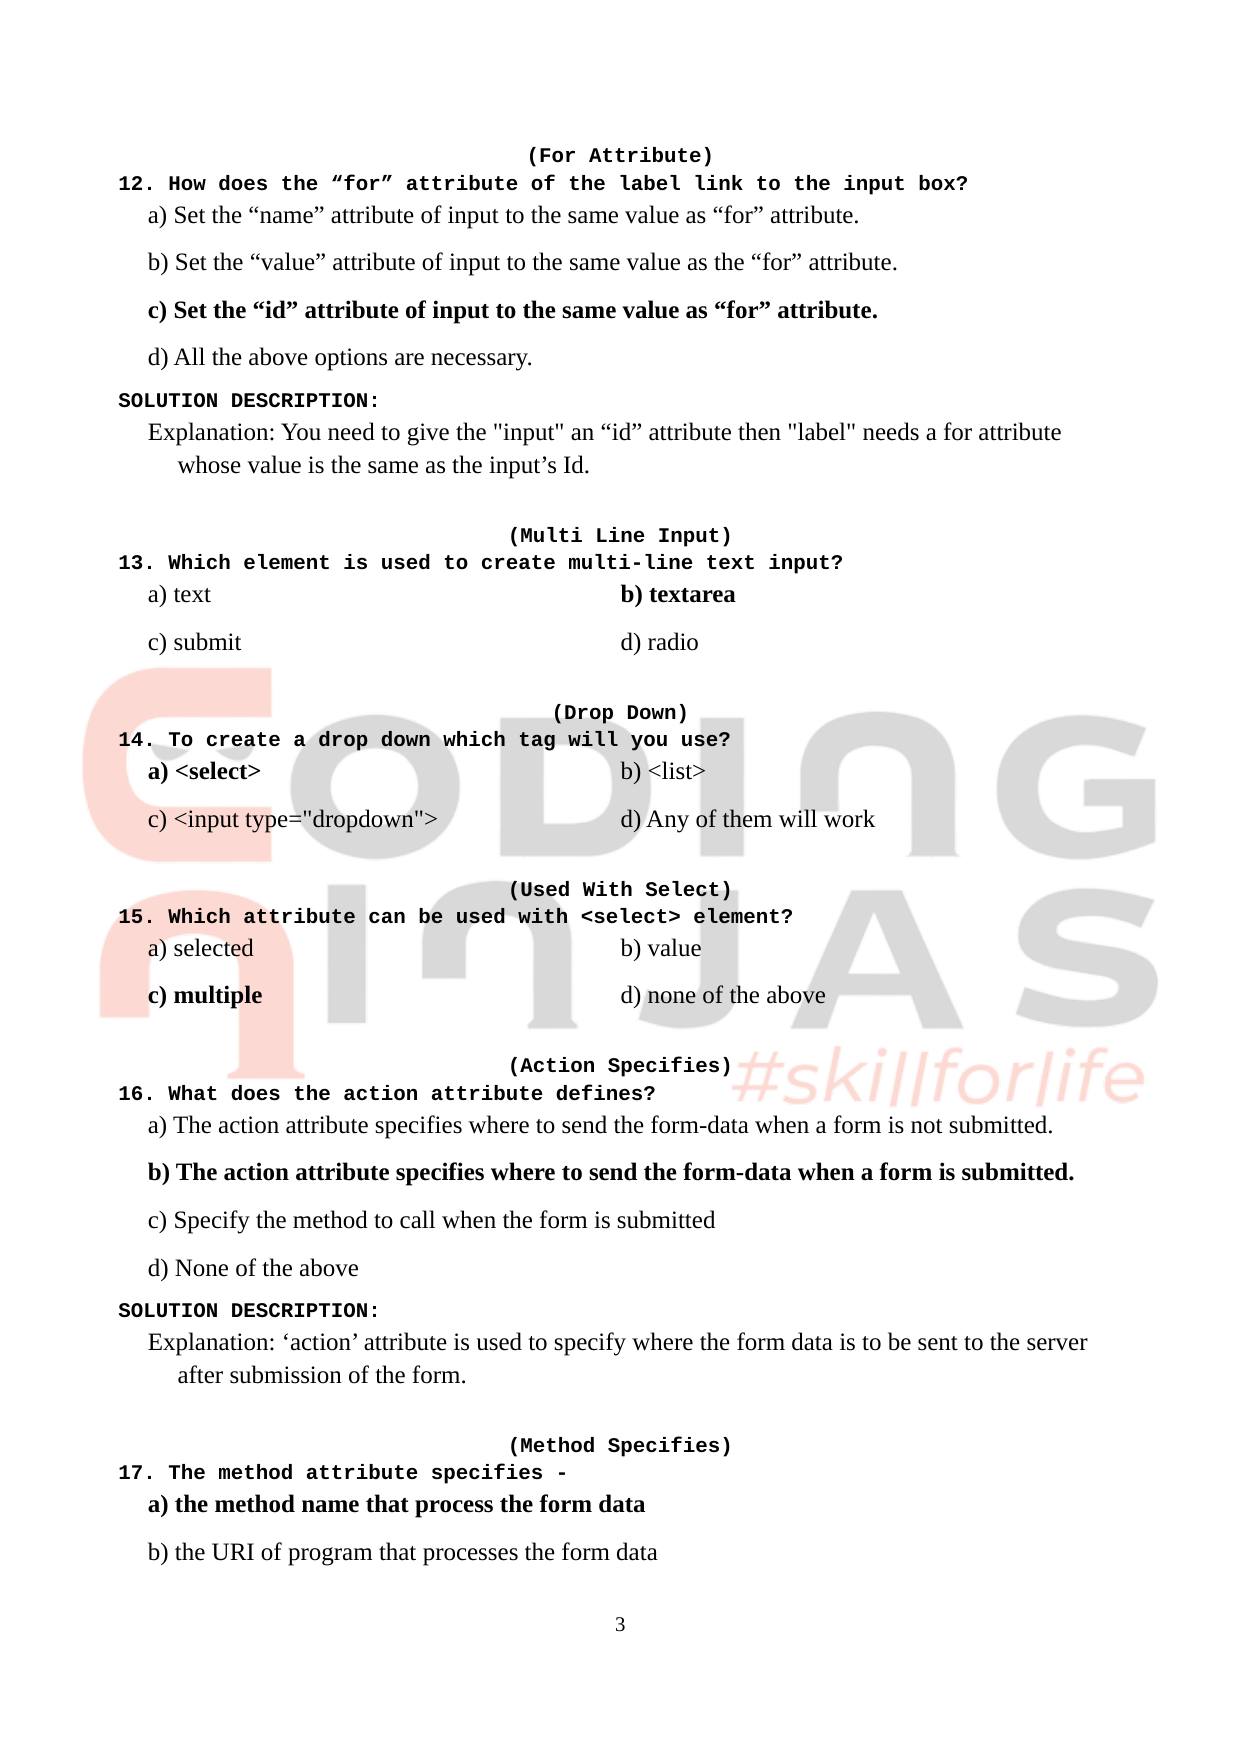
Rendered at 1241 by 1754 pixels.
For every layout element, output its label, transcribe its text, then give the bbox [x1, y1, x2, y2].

text (Action Specifies) [118, 1055, 1122, 1079]
text 17. The method attribute specifies - [118, 1462, 1122, 1486]
text a) selected b) value [148, 933, 1122, 962]
text (Used With Select) [118, 879, 1122, 902]
text a) <select> b) <list> [148, 756, 1122, 785]
text c) multiple d) none of the above [148, 981, 1122, 1009]
text b) Set the “value” attribute of input to the same value as the “for” attribute. [148, 247, 1122, 276]
text 15. Which attribute can be used with <select> element? [118, 906, 1122, 929]
text a) The action attribute specifies where to send the form-data when a form is not submitted. [148, 1110, 1122, 1138]
text 12. How does the “for” attribute of the label link to the input box? [118, 172, 1122, 196]
text d) None of the above [148, 1253, 1122, 1281]
text a) Set the “name” attribute of input to the same value as “for” attribute. [148, 200, 1122, 228]
text (Drop Down) [118, 702, 1122, 726]
text d) All the above options are necessary. [148, 342, 1122, 371]
text a) the method name that process the form data [148, 1489, 1122, 1518]
text c) submit d) radio [148, 627, 1122, 656]
text 14. To create a drop down which tag will you use? [118, 729, 1122, 753]
text (Method Specifies) [118, 1435, 1122, 1459]
text c) <input type="dropdown"> d) Any of them will work [148, 804, 1122, 833]
text b) the URI of program that processes the form data [148, 1537, 1122, 1566]
text Explanation: ‘action’ attribute is used to specify where the form data is to be sent to the server after submission of the form. [148, 1327, 1122, 1389]
text 13. Which element is used to create multi-line text input? [118, 552, 1122, 576]
text b) The action attribute specifies where to send the form-data when a form is submitted. [148, 1157, 1122, 1186]
text c) Set the “id” attribute of input to the same value as “for” attribute. [148, 295, 1122, 324]
text 16. What does the action attribute defines? [118, 1083, 1122, 1106]
text Explanation: You need to give the "input" an “id” attribute then "label" needs a for attribute whose value is the same as the input’s Id. [148, 417, 1122, 479]
text (Multi Line Input) [118, 525, 1122, 549]
text a) text b) textarea [148, 579, 1122, 608]
text (For Attribute) [118, 145, 1122, 169]
text SOLUTION DESCRIPTION: [118, 390, 1122, 414]
text c) Specify the method to call when the form is submitted [148, 1205, 1122, 1234]
text SOLUTION DESCRIPTION: [118, 1300, 1122, 1324]
